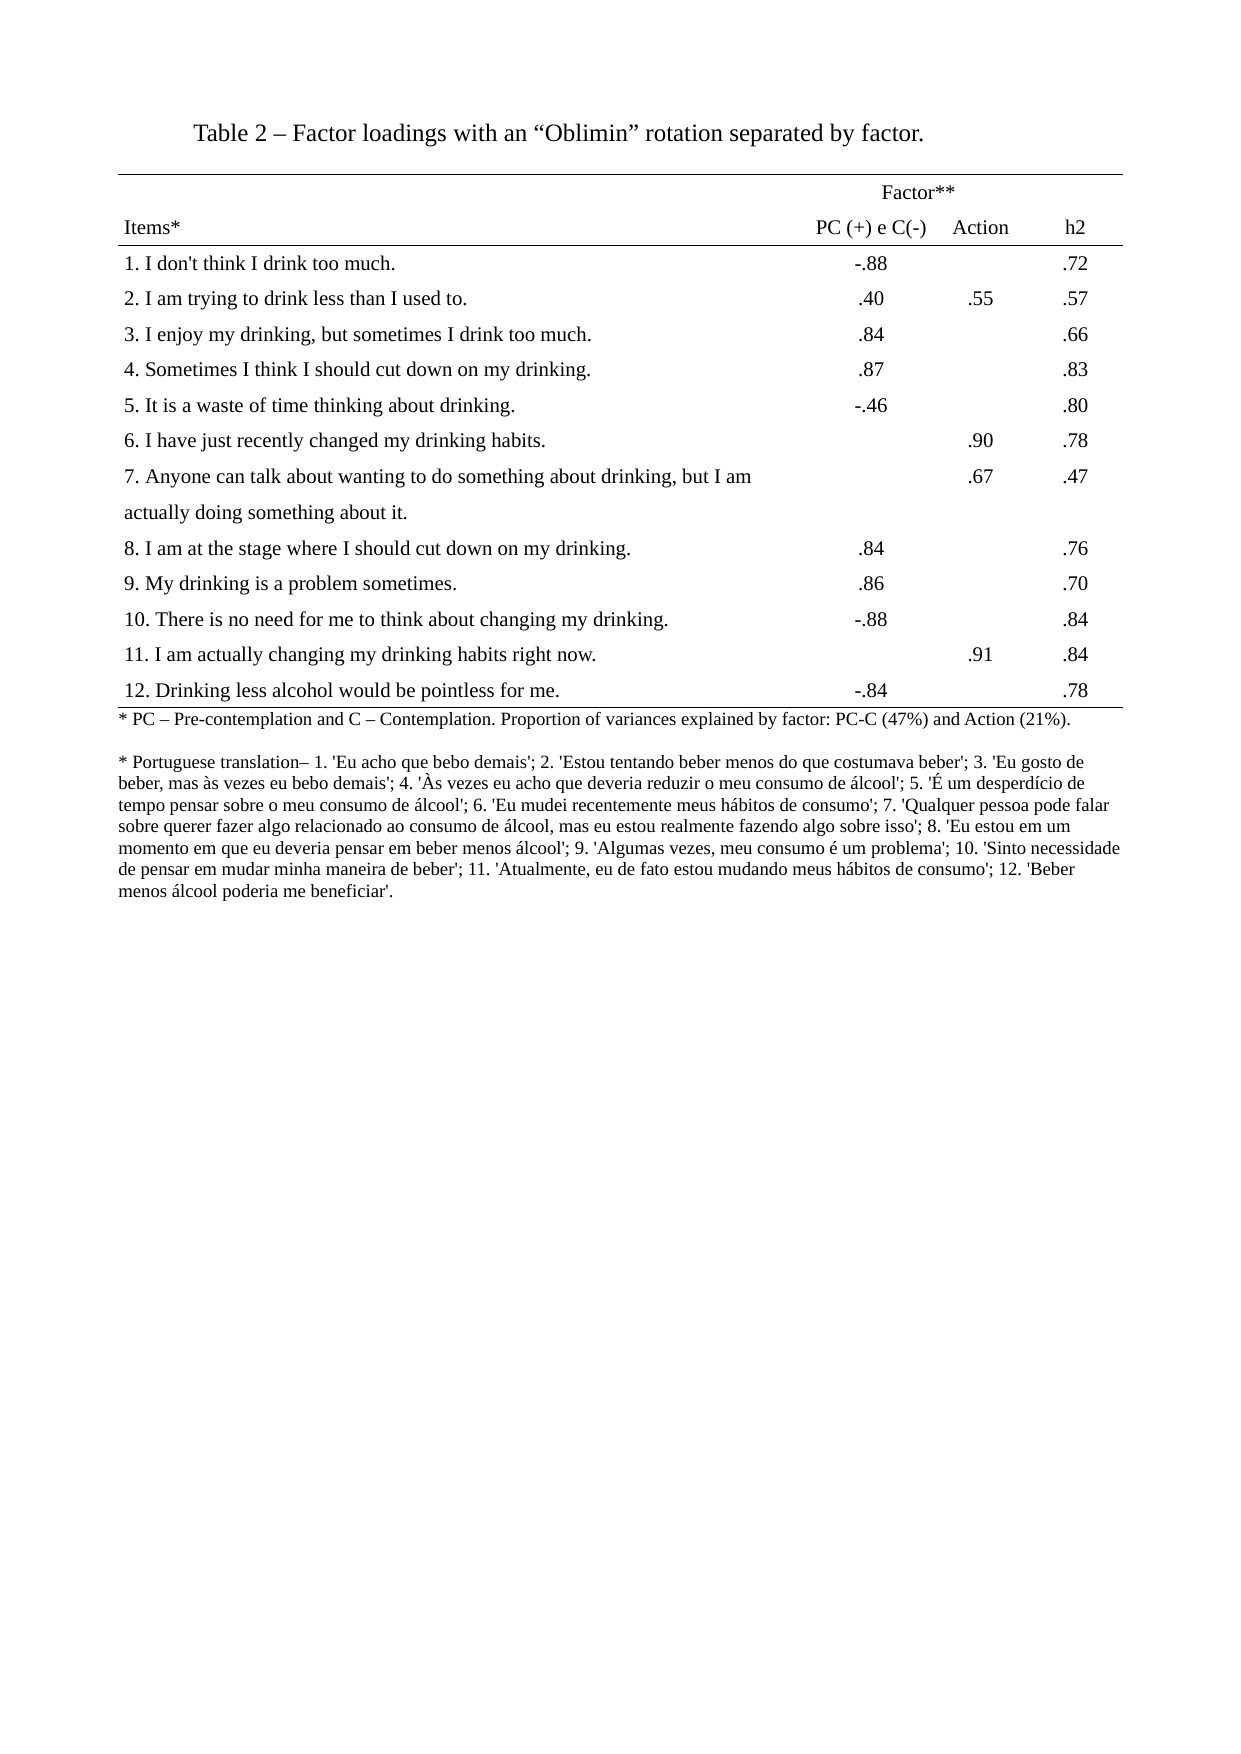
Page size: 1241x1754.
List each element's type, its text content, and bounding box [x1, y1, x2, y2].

table_cell .91 [933, 636, 1028, 672]
table_cell 3. I enjoy my drinking, but sometimes I drink too much. [118, 316, 809, 352]
table_cell .87 [809, 352, 933, 387]
table_cell .70 [1028, 565, 1122, 601]
table_cell 9. My drinking is a problem sometimes. [118, 565, 809, 601]
table_cell -.46 [809, 387, 933, 423]
text Table 2 – Factor loadings with an “Oblimin” rotation separated by factor. [118, 118, 1122, 147]
table_cell .55 [933, 281, 1028, 316]
table_cell Items* [118, 209, 809, 245]
table_cell .84 [1028, 601, 1122, 636]
table_cell 1. I don't think I drink too much. [118, 246, 809, 281]
table_cell .90 [933, 423, 1028, 458]
table_cell .57 [1028, 281, 1122, 316]
table_cell .84 [809, 530, 933, 565]
table_header Factor** [809, 175, 1028, 209]
table_cell [809, 458, 933, 530]
table_cell [933, 530, 1028, 565]
table_cell .47 [1028, 458, 1122, 530]
table_cell 8. I am at the stage where I should cut down on my drinking. [118, 530, 809, 565]
table_cell .40 [809, 281, 933, 316]
table_cell .72 [1028, 246, 1122, 281]
table_cell .67 [933, 458, 1028, 530]
table_cell [809, 636, 933, 672]
text * PC – Pre-contemplation and C – Contemplation. Proportion of variances explained by factor: PC-C (47%) and Action (21%). [118, 708, 1122, 729]
table_cell [933, 601, 1028, 636]
table_cell 10. There is no need for me to think about changing my drinking. [118, 601, 809, 636]
table_cell 7. Anyone can talk about wanting to do something about drinking, but I am actually doing something about it. [118, 458, 809, 530]
table_cell .66 [1028, 316, 1122, 352]
table_cell Action [933, 209, 1028, 245]
table_cell [933, 352, 1028, 387]
table_cell [933, 672, 1028, 707]
table_cell 6. I have just recently changed my drinking habits. [118, 423, 809, 458]
table_cell .76 [1028, 530, 1122, 565]
table_cell 12. Drinking less alcohol would be pointless for me. [118, 672, 809, 707]
table_cell 5. It is a waste of time thinking about drinking. [118, 387, 809, 423]
table_cell -.88 [809, 246, 933, 281]
table_cell [933, 565, 1028, 601]
text * Portuguese translation– 1. 'Eu acho que bebo demais'; 2. 'Estou tentando beber menos do que costumava beber'; 3. 'Eu gosto de beber, mas às vezes eu bebo demais'; 4. 'Às vezes eu acho que deveria reduzir o meu consumo de álcool'; 5. 'É um desperdício de tempo pensar sobre o meu consumo de álcool'; 6. 'Eu mudei recentemente meus hábitos de consumo'; 7. 'Qualquer pessoa pode falar sobre querer fazer algo relacionado ao consumo de álcool, mas eu estou realmente fazendo algo sobre isso'; 8. 'Eu estou em um momento em que eu deveria pensar em beber menos álcool'; 9. 'Algumas vezes, meu consumo é um problema'; 10. 'Sinto necessidade de pensar em mudar minha maneira de beber'; 11. 'Atualmente, eu de fato estou mudando meus hábitos de consumo'; 12. 'Beber menos álcool poderia me beneficiar'. [118, 751, 1122, 901]
table_cell 4. Sometimes I think I should cut down on my drinking. [118, 352, 809, 387]
table_cell 11. I am actually changing my drinking habits right now. [118, 636, 809, 672]
table_cell .84 [1028, 636, 1122, 672]
table_cell PC (+) e C(-) [809, 209, 933, 245]
table_cell .83 [1028, 352, 1122, 387]
table_cell 2. I am trying to drink less than I used to. [118, 281, 809, 316]
table_cell [933, 246, 1028, 281]
table_cell h2 [1028, 209, 1122, 245]
table_header [1028, 175, 1122, 209]
table_cell -.88 [809, 601, 933, 636]
table_cell .84 [809, 316, 933, 352]
table_cell [933, 387, 1028, 423]
table_header [118, 175, 809, 209]
table_cell .78 [1028, 672, 1122, 707]
table_cell .78 [1028, 423, 1122, 458]
table_cell [809, 423, 933, 458]
table_cell .80 [1028, 387, 1122, 423]
table_cell [933, 316, 1028, 352]
table_cell .86 [809, 565, 933, 601]
table_cell -.84 [809, 672, 933, 707]
